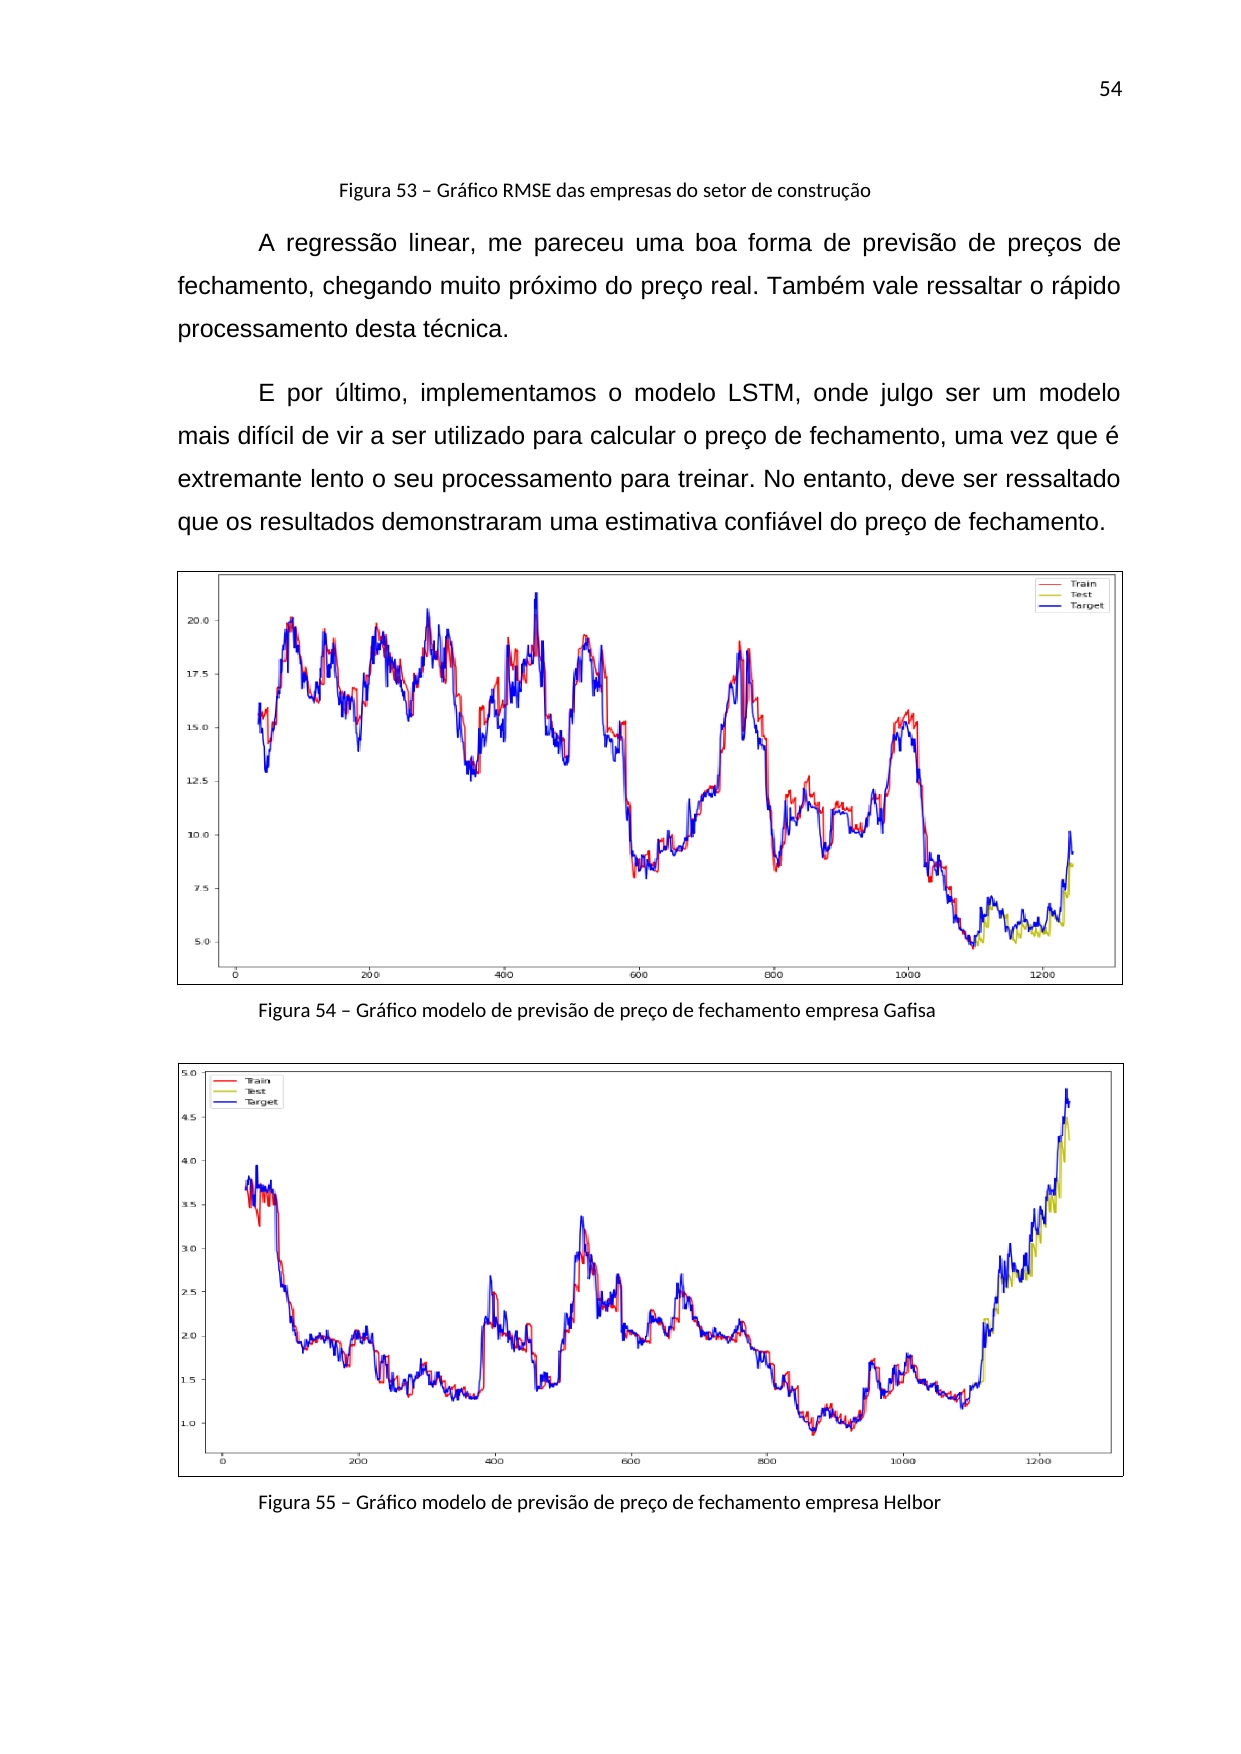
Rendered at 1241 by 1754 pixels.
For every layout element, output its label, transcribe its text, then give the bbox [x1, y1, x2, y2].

text Figura 53 – Gráfico RMSE das empresas do setor de construção [177, 177, 1122, 203]
text Figura 55 – Gráfico modelo de previsão de preço de fechamento empresa Helbor [177, 1056, 1122, 1514]
text A regressão linear, me pareceu uma boa forma de previsão de preços de fechamento, chegando muito próximo do preço real. Também vale ressaltar o rápido processamento desta técnica. [177, 228, 1122, 343]
text Figura 54 – Gráfico modelo de previsão de preço de fechamento empresa Gafisa [177, 985, 1122, 1023]
picture [180, 572, 1119, 983]
text E por último, implementamos o modelo LSTM, onde julgo ser um modelo mais difícil de vir a ser utilizado para calcular o preço de fechamento, uma vez que é extremante lento o seu processamento para treinar. No entanto, deve ser ressaltado que os resultados demonstraram uma estimativa confiável do preço de fechamento. [177, 378, 1122, 536]
text [178, 572, 1122, 984]
picture [181, 1066, 1121, 1474]
